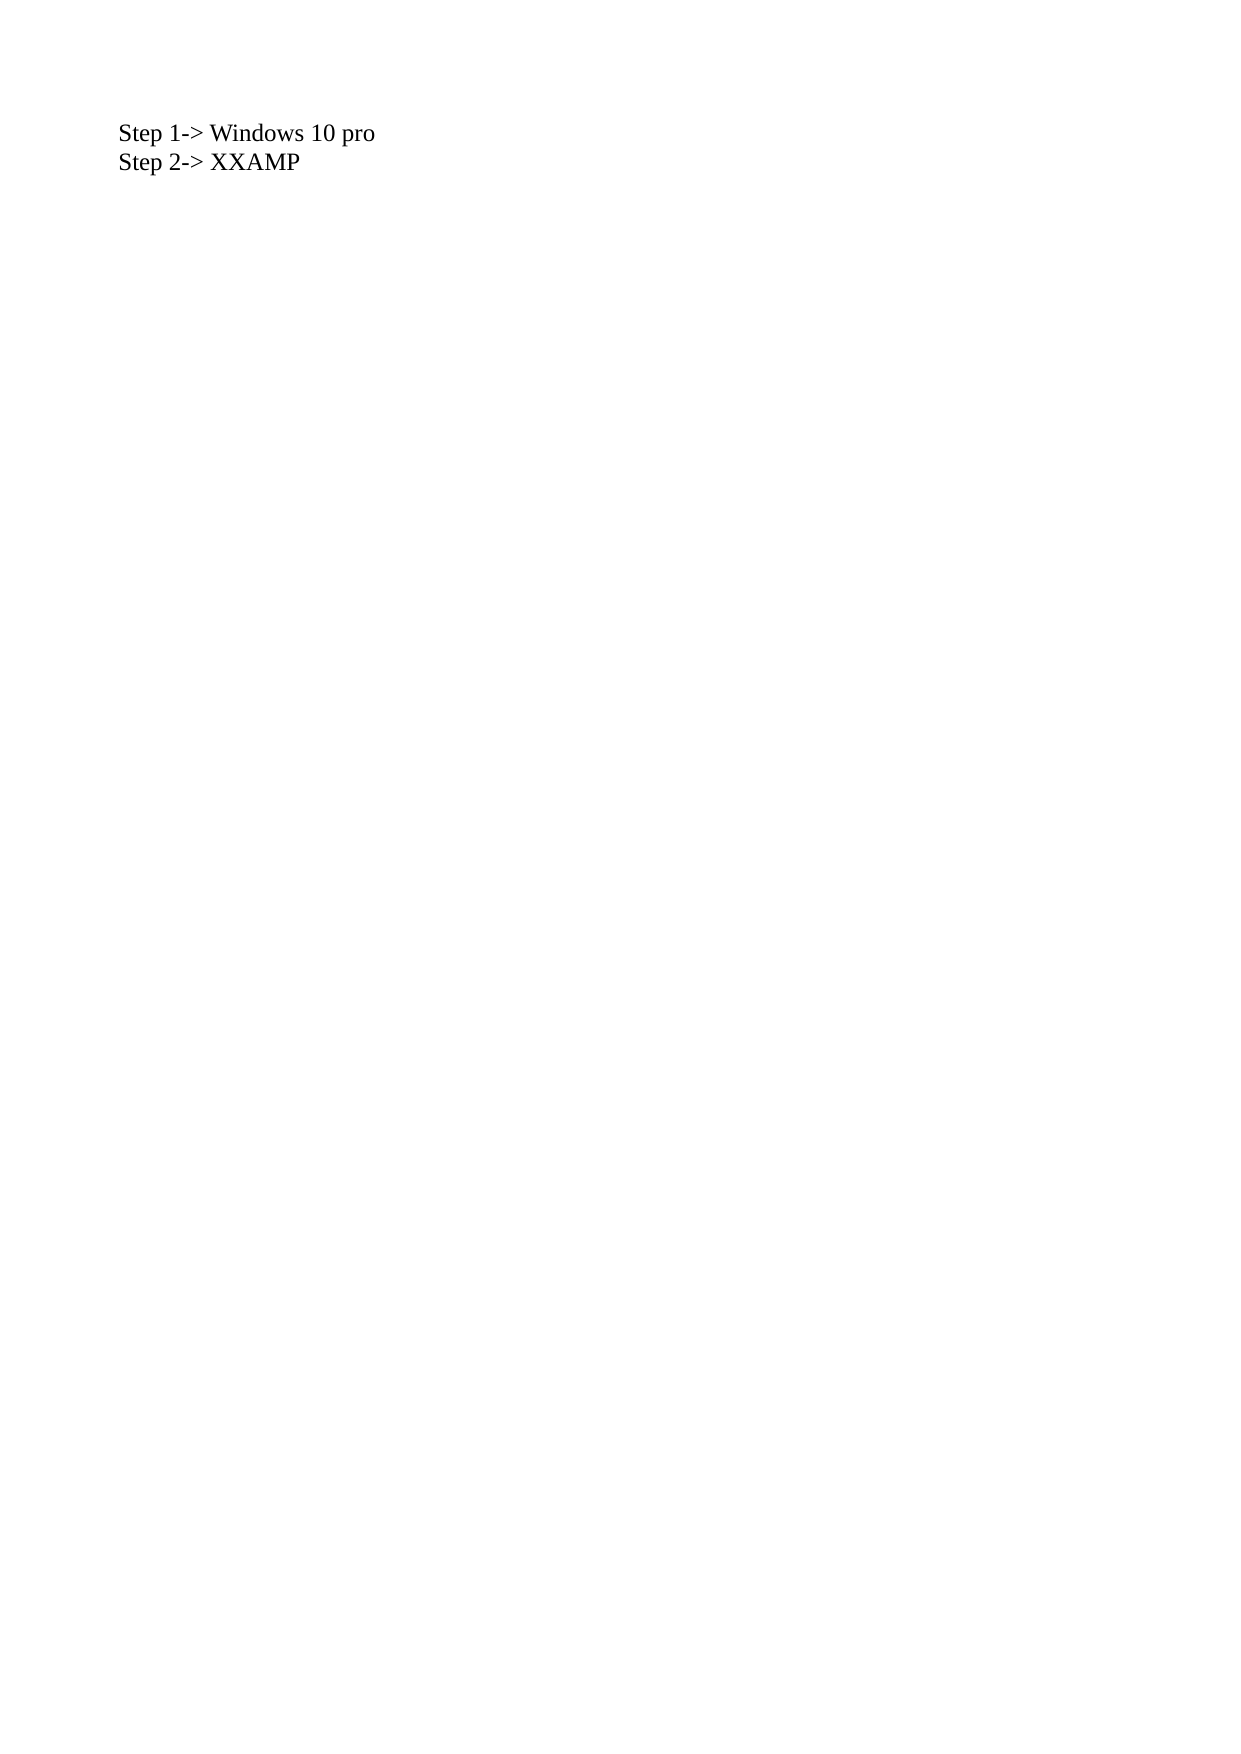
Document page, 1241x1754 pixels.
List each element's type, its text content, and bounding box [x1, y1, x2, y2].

text Step 2-> XXAMP [118, 147, 1122, 176]
text Step 1-> Windows 10 pro [118, 118, 1122, 147]
